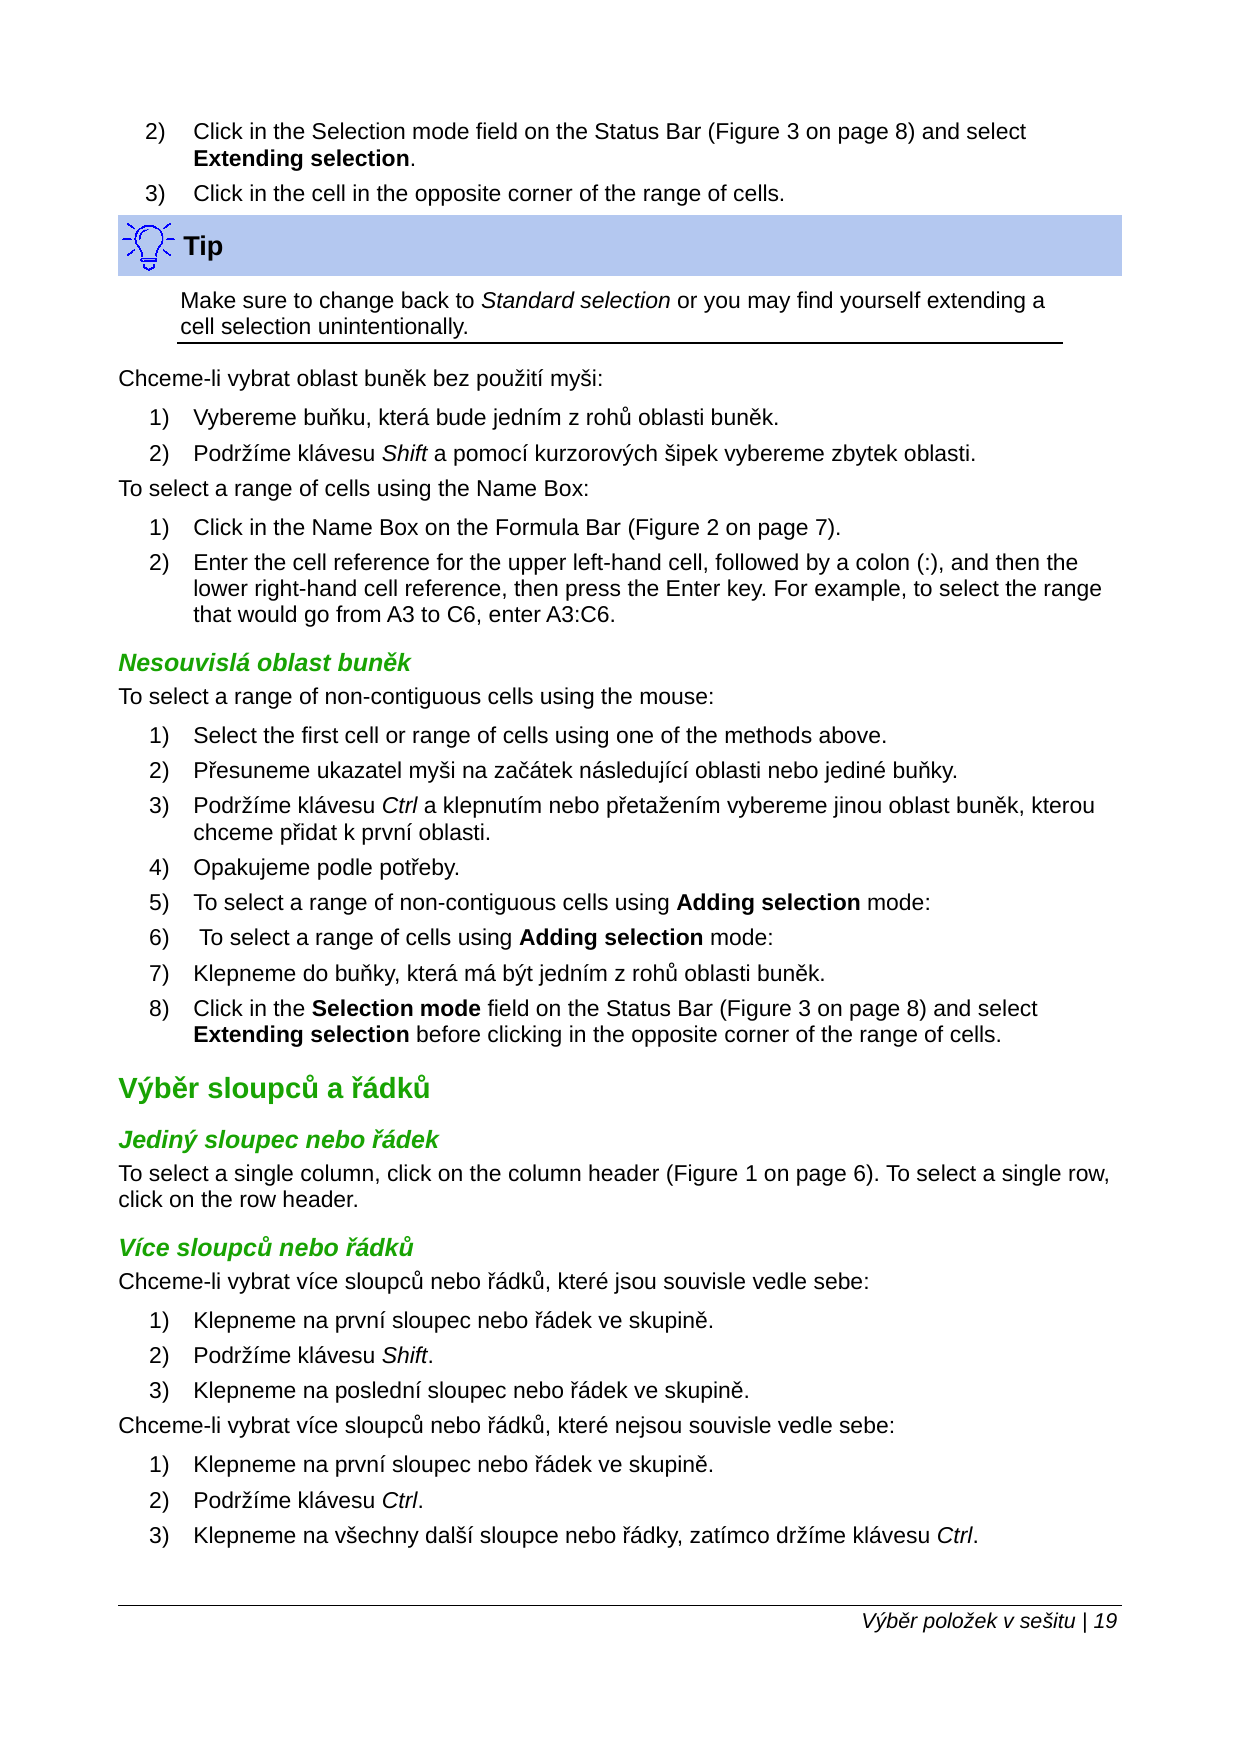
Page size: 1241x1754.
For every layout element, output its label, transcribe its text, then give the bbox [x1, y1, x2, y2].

list Chceme-li vybrat více sloupců nebo řádků, které nejsou souvisle vedle sebe: [118, 1412, 1122, 1439]
list Klepneme na poslední sloupec nebo řádek ve skupině. [169, 1377, 1122, 1404]
list Click in the Selection mode field on the Status Bar (Figure 3 on page 8) and select Extending selection. [165, 118, 1122, 171]
list Click in the Name Box on the Formula Bar (Figure 2 on page 7). [169, 513, 1122, 540]
subtitle Nesouvislá oblast buněk [118, 648, 1122, 677]
list Klepneme do buňky, která má být jedním z rohů oblasti buněk. [169, 959, 1122, 986]
list Klepneme na všechny další sloupce nebo řádky, zatímco držíme klávesu Ctrl. [169, 1522, 1122, 1548]
list Chceme-li vybrat více sloupců nebo řádků, které jsou souvisle vedle sebe: [118, 1268, 1122, 1294]
list Opakujeme podle potřeby. [169, 854, 1122, 880]
list Klepneme na první sloupec nebo řádek ve skupině. [169, 1451, 1122, 1478]
list Přesuneme ukazatel myši na začátek následující oblasti nebo jediné buňky. [169, 757, 1122, 783]
list Chceme-li vybrat oblast buněk bez použití myši: [118, 365, 1122, 392]
subtitle Více sloupců nebo řádků [118, 1233, 1122, 1262]
text Make sure to change back to Standard selection or you may find yourself extending a cell selection unintentionally. [177, 283, 1063, 342]
subtitle Tip [118, 215, 1122, 276]
list Podržíme klávesu Ctrl. [169, 1487, 1122, 1513]
picture [119, 215, 179, 275]
list Klepneme na první sloupec nebo řádek ve skupině. [169, 1307, 1122, 1333]
list Podržíme klávesu Shift a pomocí kurzorových šipek vybereme zbytek oblasti. [169, 439, 1122, 466]
list Podržíme klávesu Shift. [169, 1342, 1122, 1368]
subtitle Výběr sloupců a řádků [118, 1071, 1122, 1105]
list Select the first cell or range of cells using one of the methods above. [169, 722, 1122, 748]
subtitle Jediný sloupec nebo řádek [118, 1125, 1122, 1154]
list Podržíme klávesu Ctrl a klepnutím nebo přetažením vybereme jinou oblast buněk, kterou chceme přidat k první oblasti. [169, 792, 1122, 845]
list Click in the Selection mode field on the Status Bar (Figure 3 on page 8) and select Extending selection before clicking in the opposite corner of the range of cells. [169, 995, 1122, 1047]
text To select a range of non-contiguous cells using the mouse: [118, 683, 1122, 709]
list Enter the cell reference for the upper left-hand cell, followed by a colon (:), and then the lower right-hand cell reference, then press the Enter key. For example, to select the range that would go from A3 to C6, enter A3:C6. [169, 549, 1122, 628]
list To select a range of non-contiguous cells using Adding selection mode: [169, 889, 1122, 916]
list Click in the cell in the opposite corner of the range of cells. [165, 180, 1122, 206]
list To select a range of cells using Adding selection mode: [169, 924, 1122, 951]
text To select a range of cells using the Name Box: [118, 475, 1122, 501]
list Vybereme buňku, která bude jedním z rohů oblasti buněk. [169, 404, 1122, 431]
text To select a single column, click on the column header (Figure 1 on page 6). To select a single row, click on the row header. [118, 1160, 1122, 1213]
